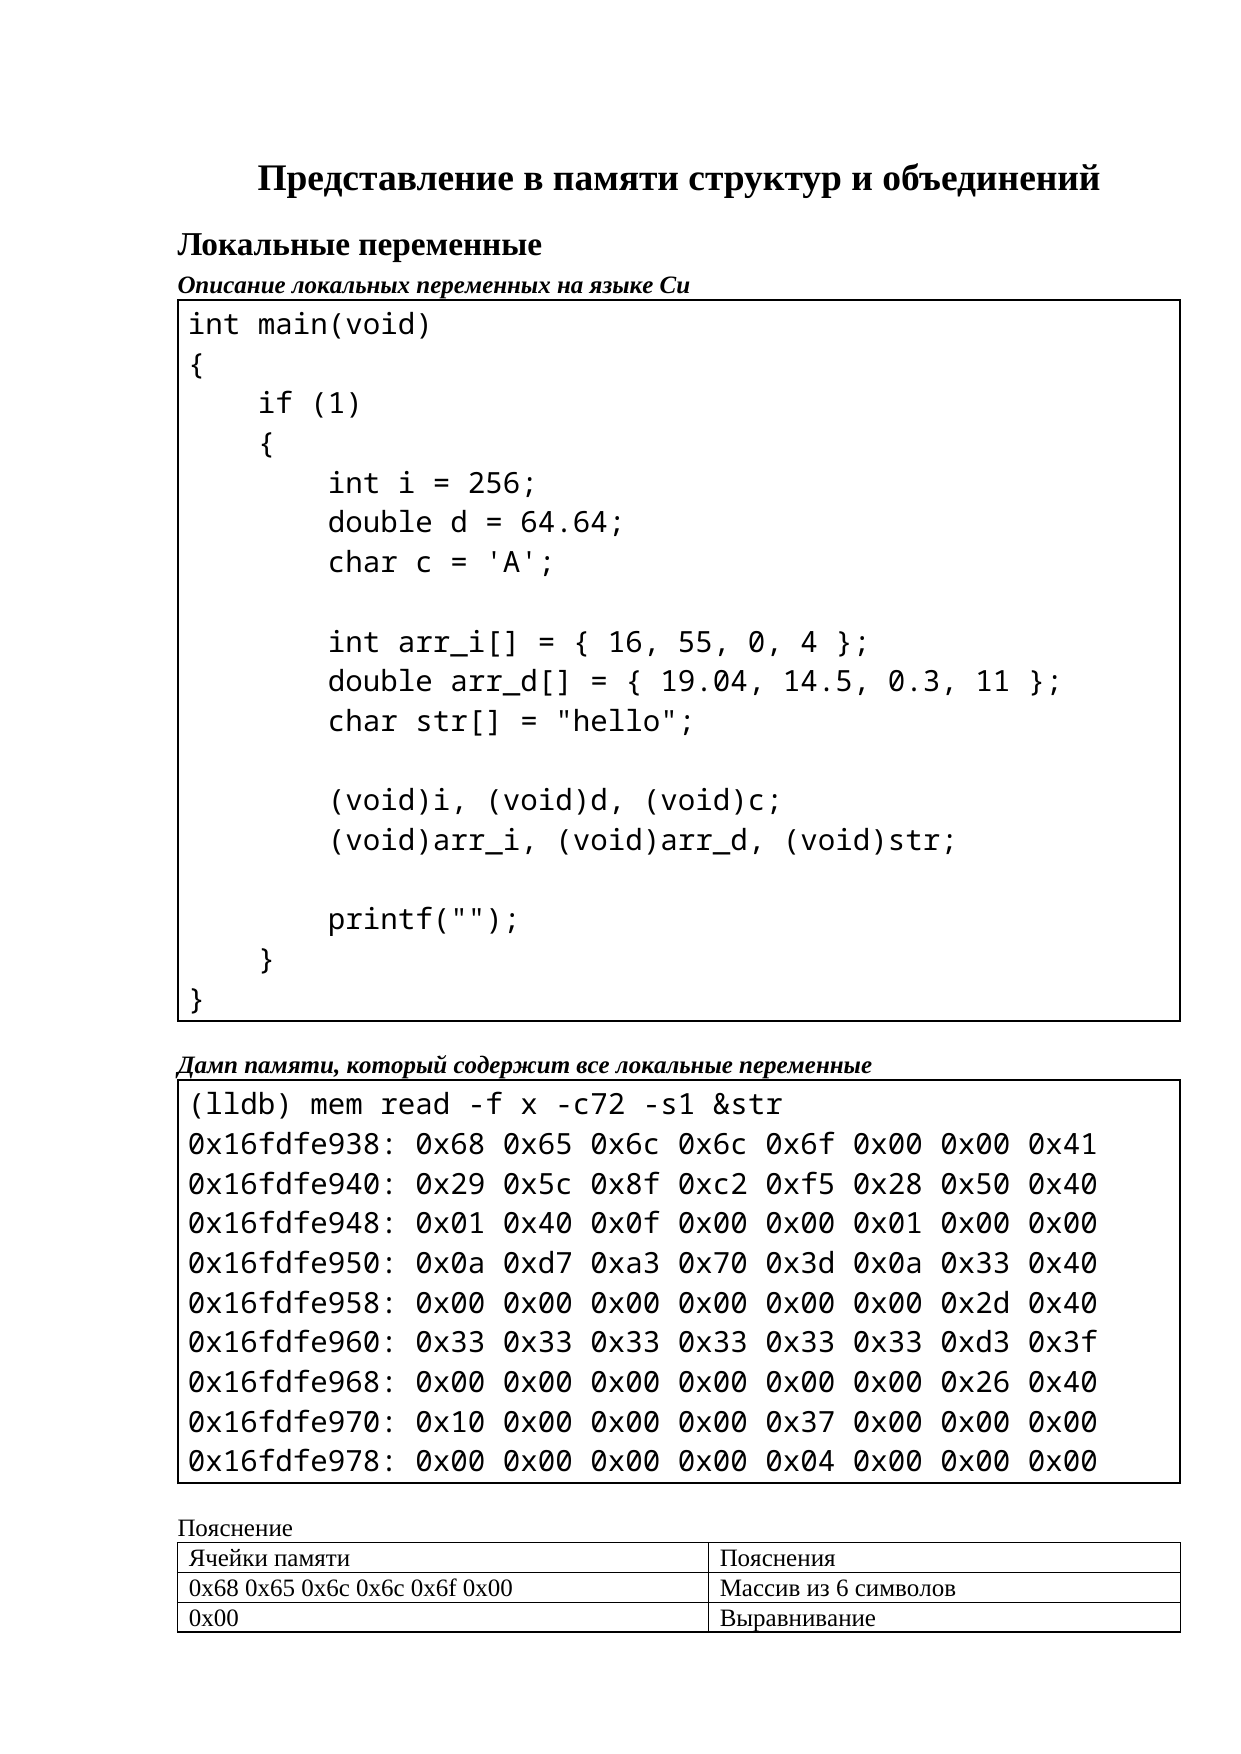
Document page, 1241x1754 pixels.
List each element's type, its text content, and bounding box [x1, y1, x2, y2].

table_cell 0x68 0x65 0x6c 0x6c 0x6f 0x00 [178, 1573, 708, 1602]
text { [179, 339, 1179, 378]
table_cell Массив из 6 символов [709, 1573, 1180, 1602]
text { [179, 418, 1179, 458]
text } [179, 934, 1179, 974]
text 0x16fdfe960: 0x33 0x33 0x33 0x33 0x33 0x33 0xd3 0x3f [179, 1317, 1179, 1357]
table_header Ячейки памяти [178, 1543, 708, 1572]
text (lldb) mem read -f x -c72 -s1 &str [179, 1081, 1179, 1119]
text Пояснение [177, 1513, 1181, 1542]
subtitle Локальные переменные [177, 224, 1181, 262]
table_cell Выравнивание [709, 1603, 1180, 1631]
text (void)i, (void)d, (void)c; [179, 775, 1179, 815]
table_header Пояснения [709, 1543, 1180, 1572]
text 0x16fdfe948: 0x01 0x40 0x0f 0x00 0x00 0x01 0x00 0x00 [179, 1198, 1179, 1238]
text 0x16fdfe938: 0x68 0x65 0x6c 0x6c 0x6f 0x00 0x00 0x41 [179, 1119, 1179, 1159]
text double d = 64.64; [179, 498, 1179, 537]
text char c = 'A'; [179, 537, 1179, 581]
text Дамп памяти, который содержит все локальные переменные [177, 1051, 1181, 1079]
text } [179, 974, 1179, 1020]
text Описание локальных переменных на языке Си [177, 270, 1181, 299]
text int main(void) [179, 301, 1179, 339]
subtitle Представление в памяти структур и объединений [177, 156, 1181, 199]
text 0x16fdfe940: 0x29 0x5c 0x8f 0xc2 0xf5 0x28 0x50 0x40 [179, 1159, 1179, 1198]
text printf(""); [179, 894, 1179, 934]
text 0x16fdfe950: 0x0a 0xd7 0xa3 0x70 0x3d 0x0a 0x33 0x40 [179, 1238, 1179, 1278]
text int arr_i[] = { 16, 55, 0, 4 }; [179, 617, 1179, 656]
text (void)arr_i, (void)arr_d, (void)str; [179, 815, 1179, 859]
table_cell 0x00 [178, 1603, 708, 1631]
text 0x16fdfe968: 0x00 0x00 0x00 0x00 0x00 0x00 0x26 0x40 [179, 1357, 1179, 1397]
text double arr_d[] = { 19.04, 14.5, 0.3, 11 }; [179, 656, 1179, 696]
text 0x16fdfe978: 0x00 0x00 0x00 0x00 0x04 0x00 0x00 0x00 [179, 1437, 1179, 1482]
text 0x16fdfe970: 0x10 0x00 0x00 0x00 0x37 0x00 0x00 0x00 [179, 1397, 1179, 1437]
text if (1) [179, 378, 1179, 418]
text int i = 256; [179, 458, 1179, 498]
text char str[] = "hello"; [179, 696, 1179, 740]
text 0x16fdfe958: 0x00 0x00 0x00 0x00 0x00 0x00 0x2d 0x40 [179, 1278, 1179, 1317]
